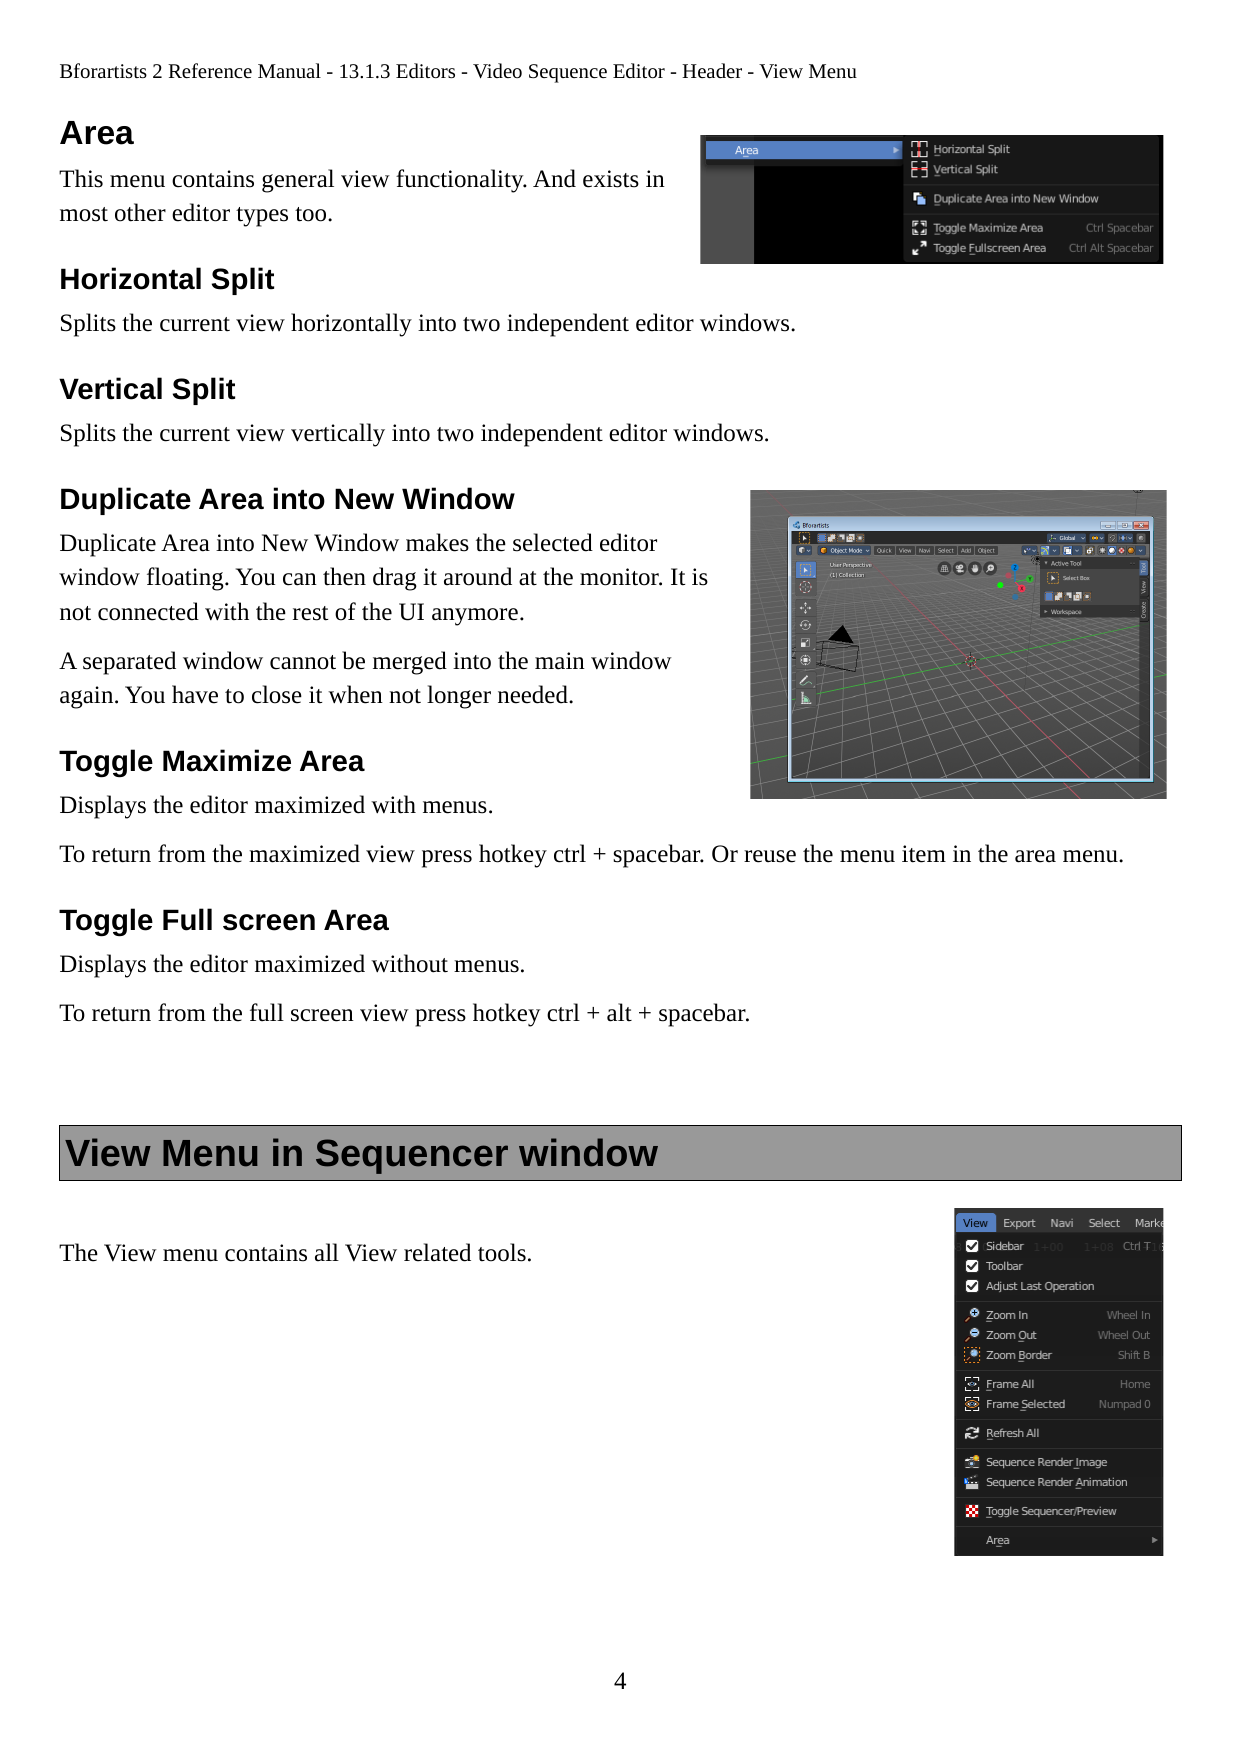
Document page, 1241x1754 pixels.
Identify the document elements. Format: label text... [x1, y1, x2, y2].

text A separated window cannot be merged into the main window again. You have to close it when not longer needed. [59, 646, 750, 709]
text Displays the editor maximized without menus. [59, 949, 1181, 978]
picture [750, 490, 1167, 799]
subtitle Area [59, 113, 1181, 151]
text Splits the current view horizontally into two independent editor windows. [59, 308, 1181, 337]
text To return from the maximized view press hotkey ctrl + spacebar. Or reuse the menu item in the area menu. [59, 839, 1181, 868]
picture [954, 1208, 1164, 1556]
text To return from the full screen view press hotkey ctrl + alt + spacebar. [59, 998, 1181, 1027]
text Duplicate Area into New Window makes the selected editor window floating. You can then drag it around at the monitor. It is not connected with the rest of the UI anymore. [59, 528, 750, 626]
subtitle Toggle Maximize Area [59, 744, 750, 778]
text The View menu contains all View related tools. [59, 1238, 954, 1267]
picture [700, 135, 1164, 264]
text Splits the current view vertically into two independent editor windows. [59, 418, 1181, 447]
subtitle Duplicate Area into New Window [59, 482, 1181, 515]
subtitle Toggle Full screen Area [59, 903, 1181, 937]
subtitle Vertical Split [59, 372, 1181, 406]
text This menu contains general view functionality. And exists in most other editor types too. [59, 164, 700, 227]
subtitle Horizontal Split [59, 262, 1181, 296]
text Displays the editor maximized with menus. [59, 790, 1181, 819]
subtitle [1167, 744, 1181, 778]
table_header View Menu in Sequencer window [60, 1126, 1181, 1180]
